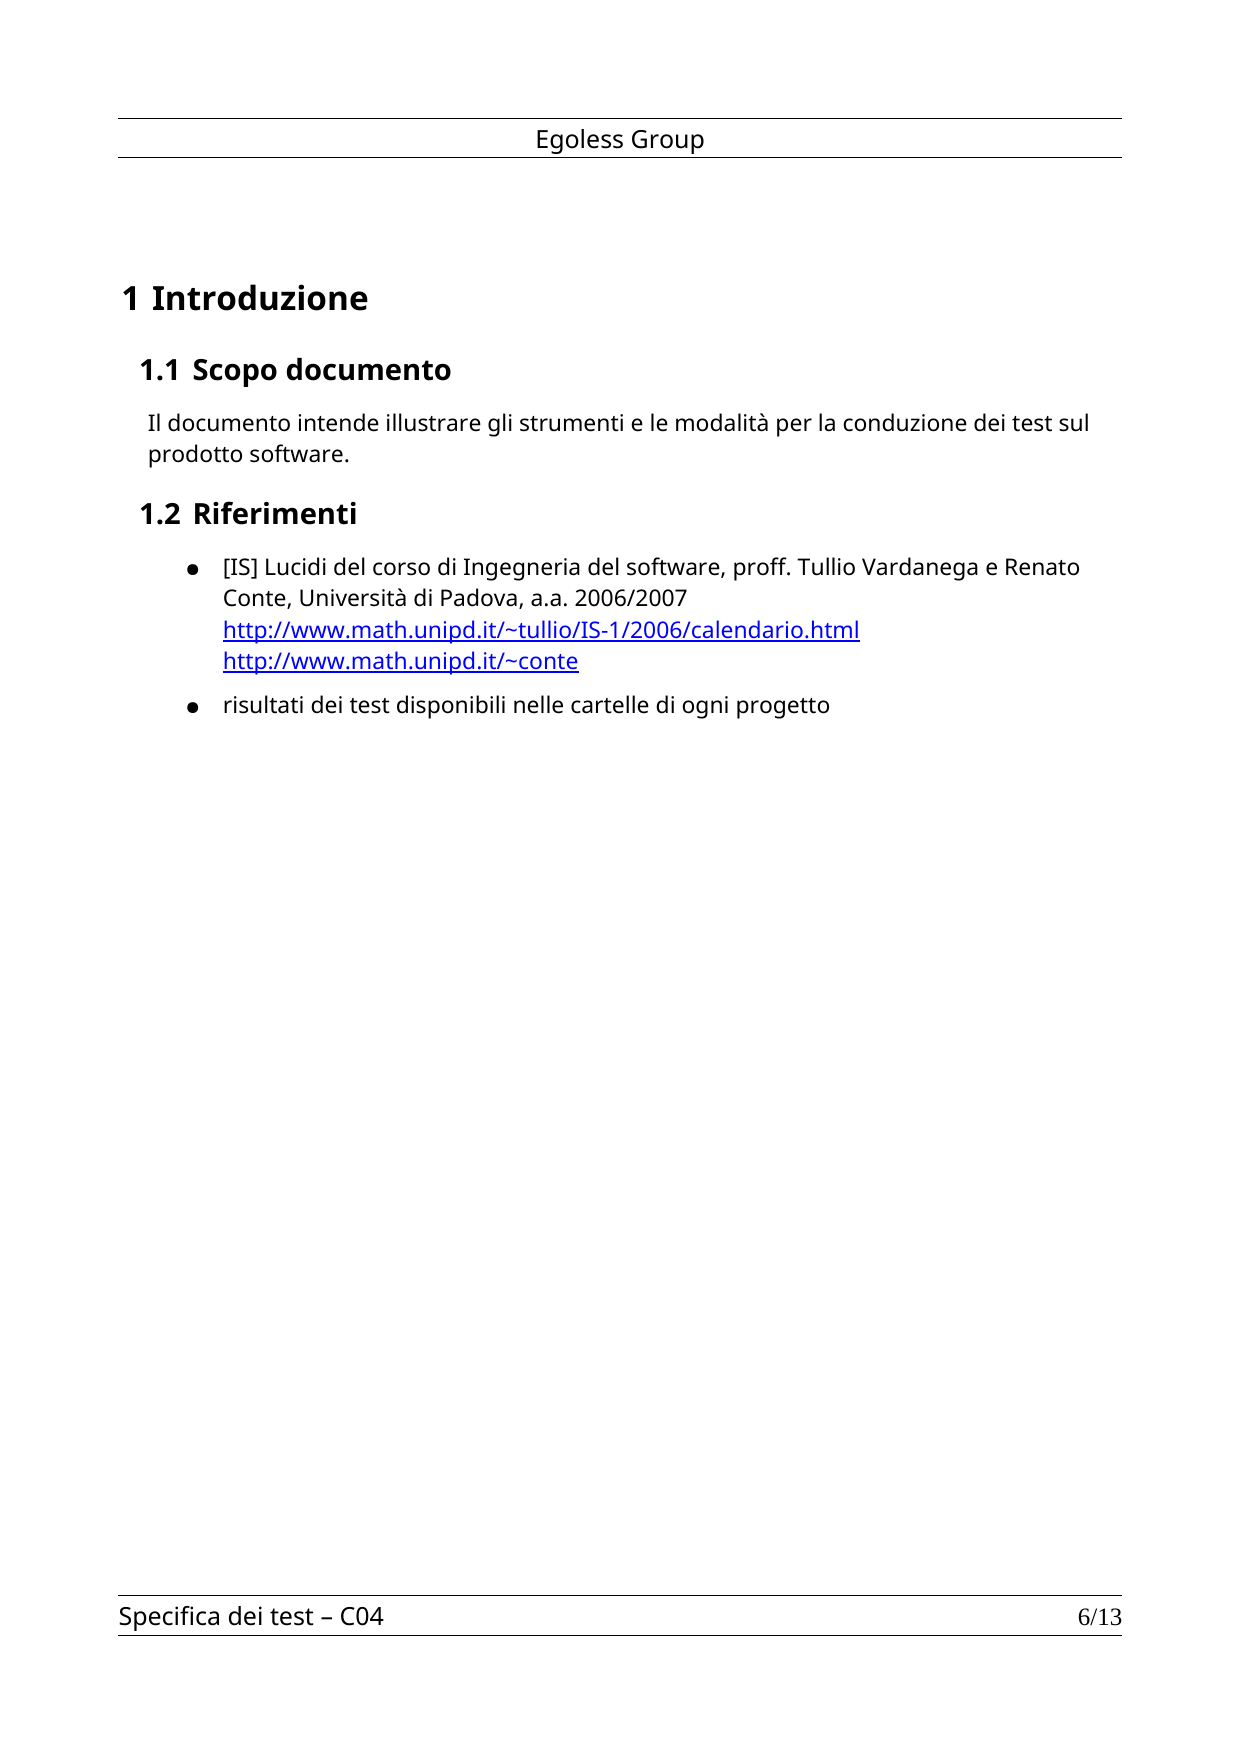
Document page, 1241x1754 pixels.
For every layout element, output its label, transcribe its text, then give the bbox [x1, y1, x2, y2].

text Il documento intende illustrare gli strumenti e le modalità per la conduzione dei test sul prodotto software. [148, 407, 1122, 469]
subtitle Riferimenti [139, 494, 1122, 533]
list [IS] Lucidi del corso di Ingegneria del software, proff. Tullio Vardanega e Renato Conte, Università di Padova, a.a. 2006/2007 http://www.math.unipd.it/~tullio/IS-1/2006/calendario.html http://www.math.unipd.it/~conte [185, 551, 1122, 676]
subtitle Introduzione [121, 274, 1122, 320]
subtitle Scopo documento [139, 349, 1122, 389]
list risultati dei test disponibili nelle cartelle di ogni progetto [185, 688, 1122, 720]
